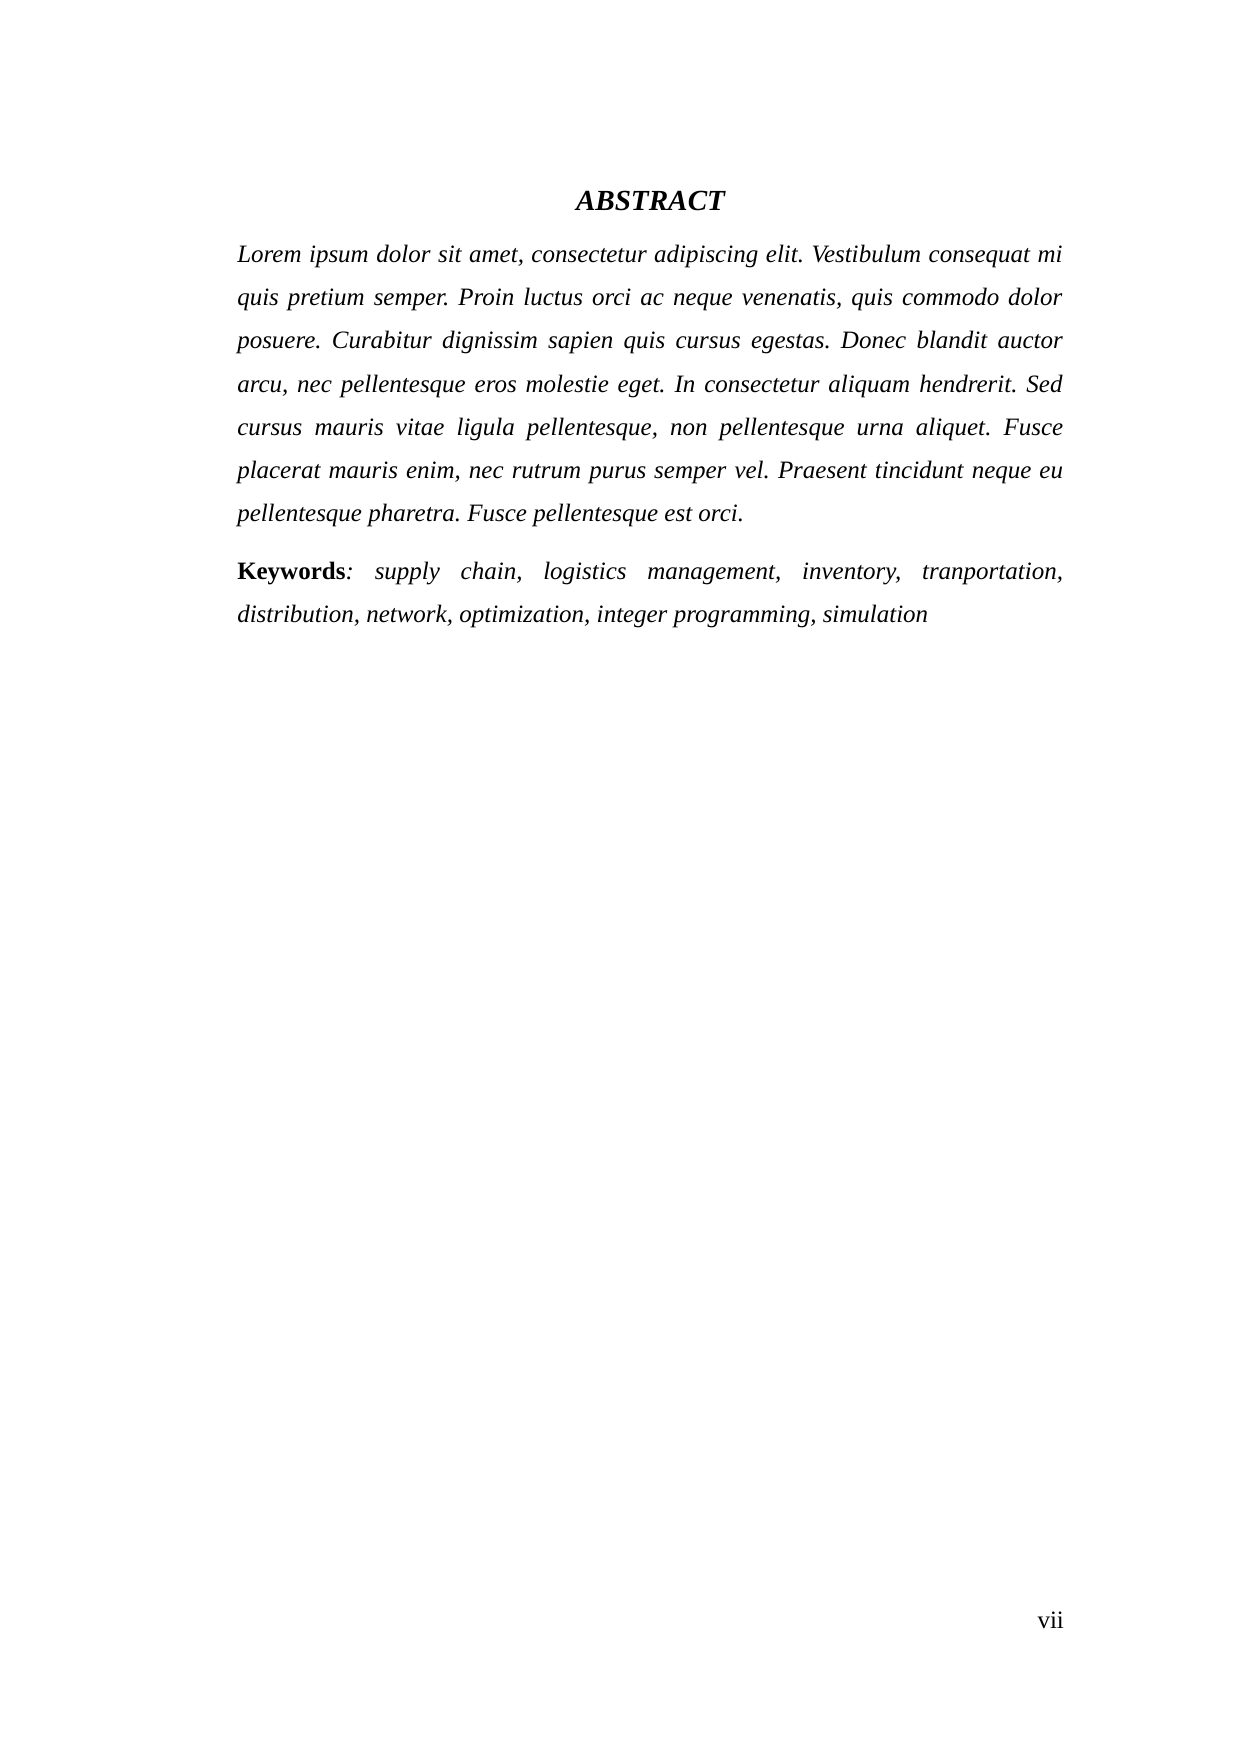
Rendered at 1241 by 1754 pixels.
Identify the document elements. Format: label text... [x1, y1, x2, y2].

text Keywords: supply chain, logistics management, inventory, tranportation, distribution, network, optimization, integer programming, simulation [237, 556, 1063, 628]
text Lorem ipsum dolor sit amet, consectetur adipiscing elit. Vestibulum consequat mi quis pretium semper. Proin luctus orci ac neque venenatis, quis commodo dolor posuere. Curabitur dignissim sapien quis cursus egestas. Donec blandit auctor arcu, nec pellentesque eros molestie eget. In consectetur aliquam hendrerit. Sed cursus mauris vitae ligula pellentesque, non pellentesque urna aliquet. Fusce placerat mauris enim, nec rutrum purus semper vel. Praesent tincidunt neque eu pellentesque pharetra. Fusce pellentesque est orci. [237, 239, 1063, 527]
subtitle Abstract [237, 183, 1063, 217]
